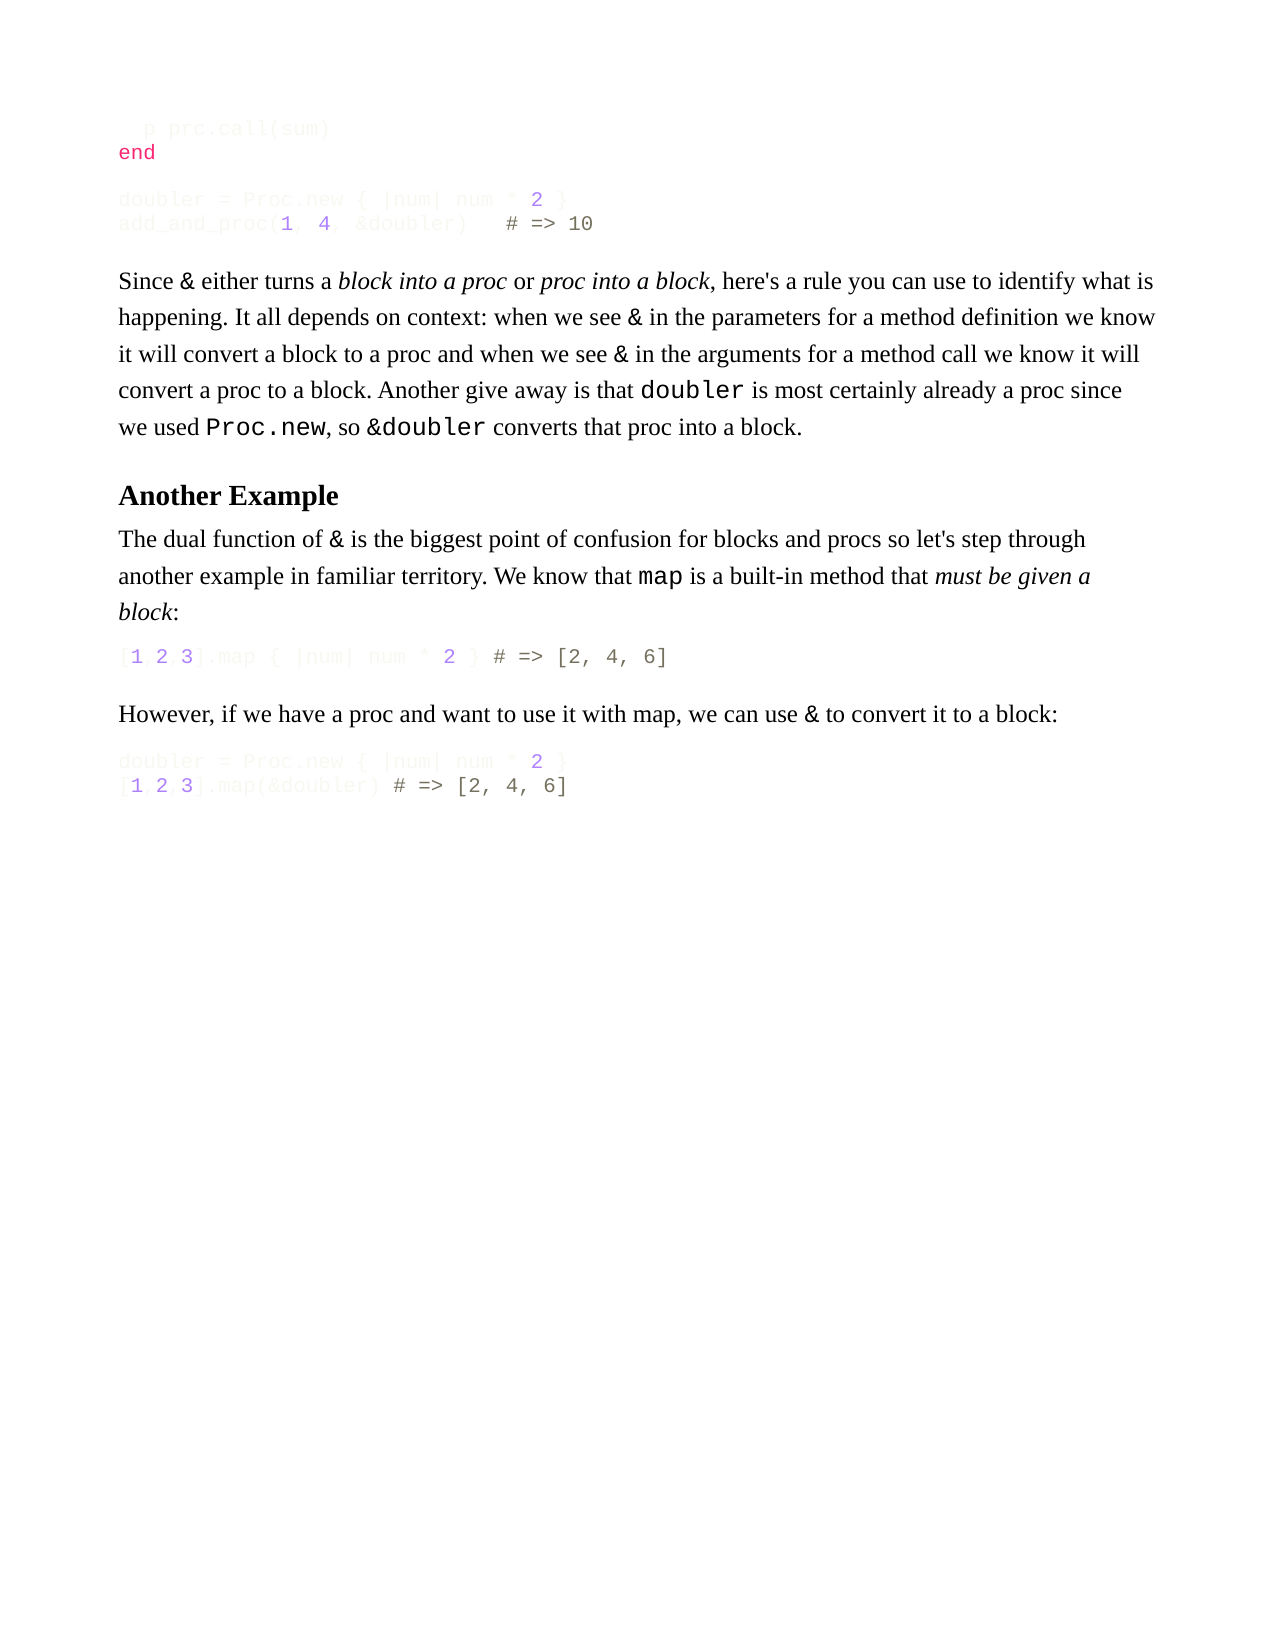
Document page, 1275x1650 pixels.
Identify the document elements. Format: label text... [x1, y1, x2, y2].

text However, if we have a proc and want to use it with map, we can use & to convert it to a block: [118, 699, 1157, 730]
text doubler = Proc.new { |num| num * 2 } [118, 751, 1157, 775]
text end [118, 142, 1157, 165]
text Since & either turns a block into a proc or proc into a block, here's a rule you can use to identify what is happening. It all depends on context: when we see & in the parameters for a method definition we know it will convert a block to a proc and when we see & in the arguments for a method call we know it will convert a proc to a block. Another give away is that doubler is most certainly already a proc since we used Proc.new, so &doubler converts that proc into a block. [118, 266, 1157, 443]
text doubler = Proc.new { |num| num * 2 } [118, 189, 1157, 213]
text [1,2,3].map(&doubler) # => [2, 4, 6] [118, 775, 1157, 798]
text p prc.call(sum) [118, 118, 1157, 142]
text The dual function of & is the biggest point of confusion for blocks and procs so let's step through another example in familiar territory. We know that map is a built-in method that must be given a block: [118, 524, 1157, 626]
text add_and_proc(1, 4, &doubler) # => 10 [118, 213, 1157, 236]
subtitle Another Example [118, 478, 1157, 512]
text [1,2,3].map { |num| num * 2 } # => [2, 4, 6] [118, 646, 1157, 670]
